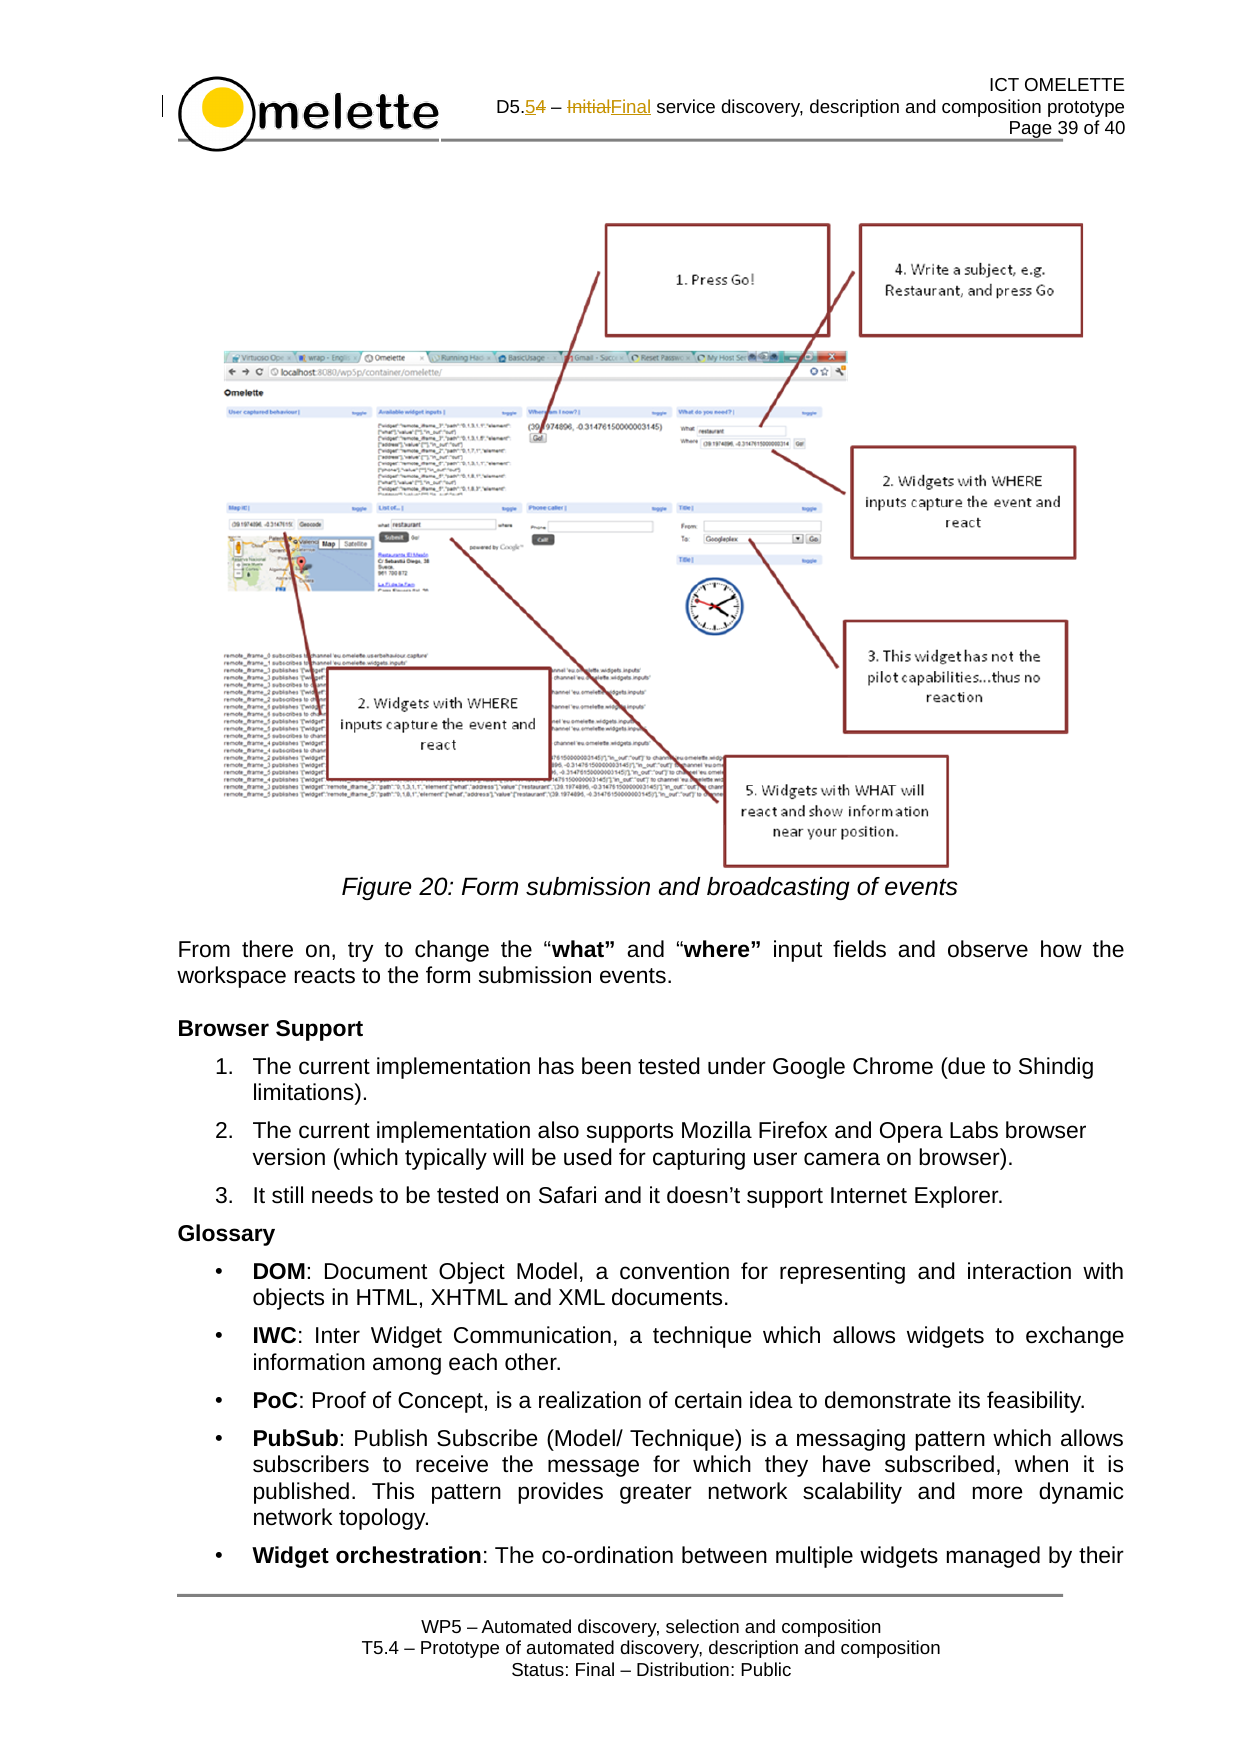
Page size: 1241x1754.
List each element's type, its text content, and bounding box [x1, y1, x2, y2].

list PoC: Proof of Concept, is a realization of certain idea to demonstrate its feasibility. [215, 1387, 1125, 1413]
text Browser Support [177, 1015, 1125, 1041]
list It still needs to be tested on Safari and it doesn’t support Internet Explorer. [215, 1182, 1125, 1208]
list PubSub: Publish Subscribe (Model/ Technique) is a messaging pattern which allows subscribers to receive the message for which they have subscribed, when it is published. This pattern provides greater network scalability and more dynamic network topology. [215, 1425, 1125, 1531]
text Figure 20: Form submission and broadcasting of events [219, 872, 1083, 900]
picture [178, 76, 439, 152]
list DOM: Document Object Model, a convention for representing and interaction with objects in HTML, XHTML and XML documents. [215, 1258, 1125, 1311]
list The current implementation has been tested under Google Chrome (due to Shindig limitations). [215, 1053, 1125, 1106]
text From there on, try to change the “what” and “where” input fields and observe how the workspace reacts to the form submission events. [177, 936, 1125, 988]
list Widget orchestration: The co-ordination between multiple widgets managed by their [215, 1542, 1125, 1569]
list IWC: Inter Widget Communication, a technique which allows widgets to exchange information among each other. [215, 1322, 1125, 1375]
list The current implementation also supports Mozilla Firefox and Opera Labs browser version (which typically will be used for capturing user camera on browser). [215, 1117, 1125, 1170]
picture [219, 220, 1084, 872]
text Glossary [177, 1220, 1125, 1246]
